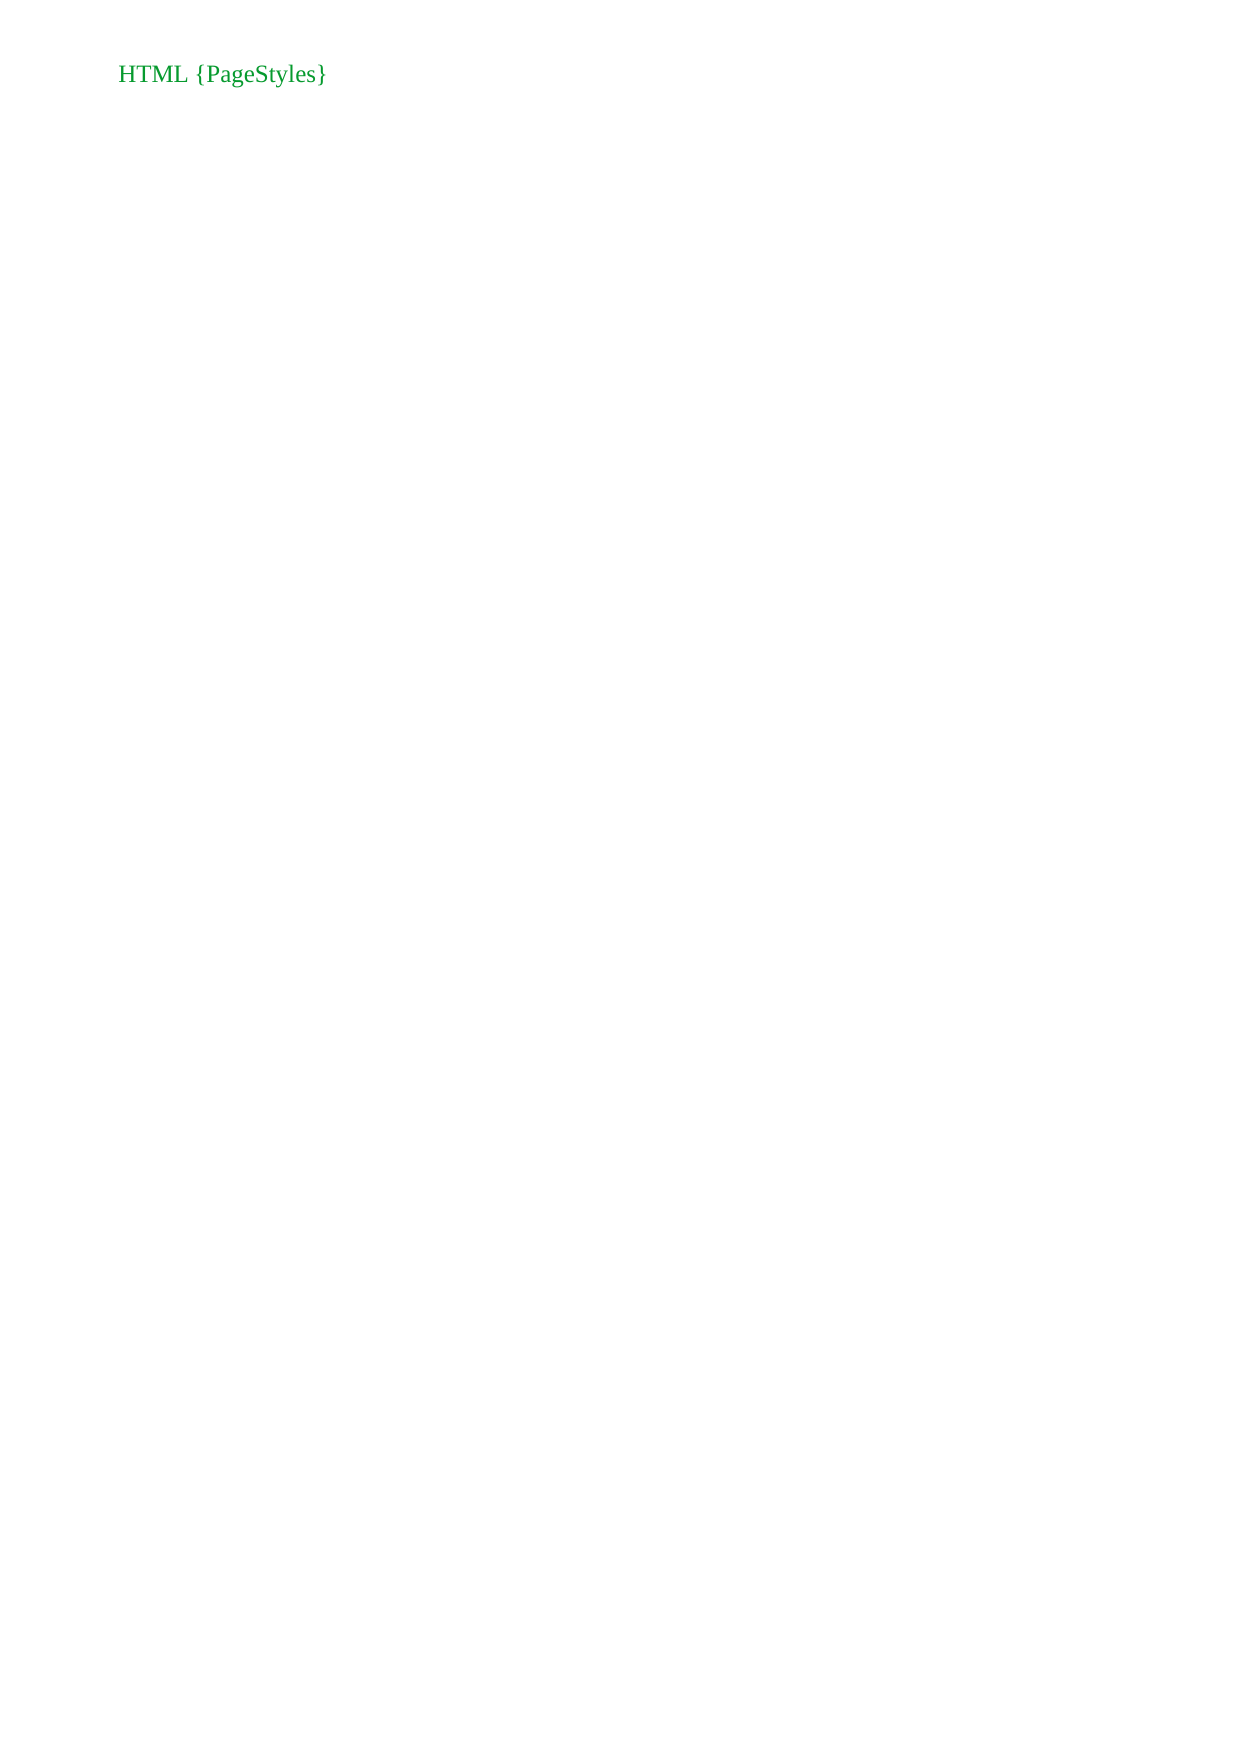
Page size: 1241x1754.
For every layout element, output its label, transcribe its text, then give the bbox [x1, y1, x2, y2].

text HTML {PageStyles} [118, 59, 1181, 88]
